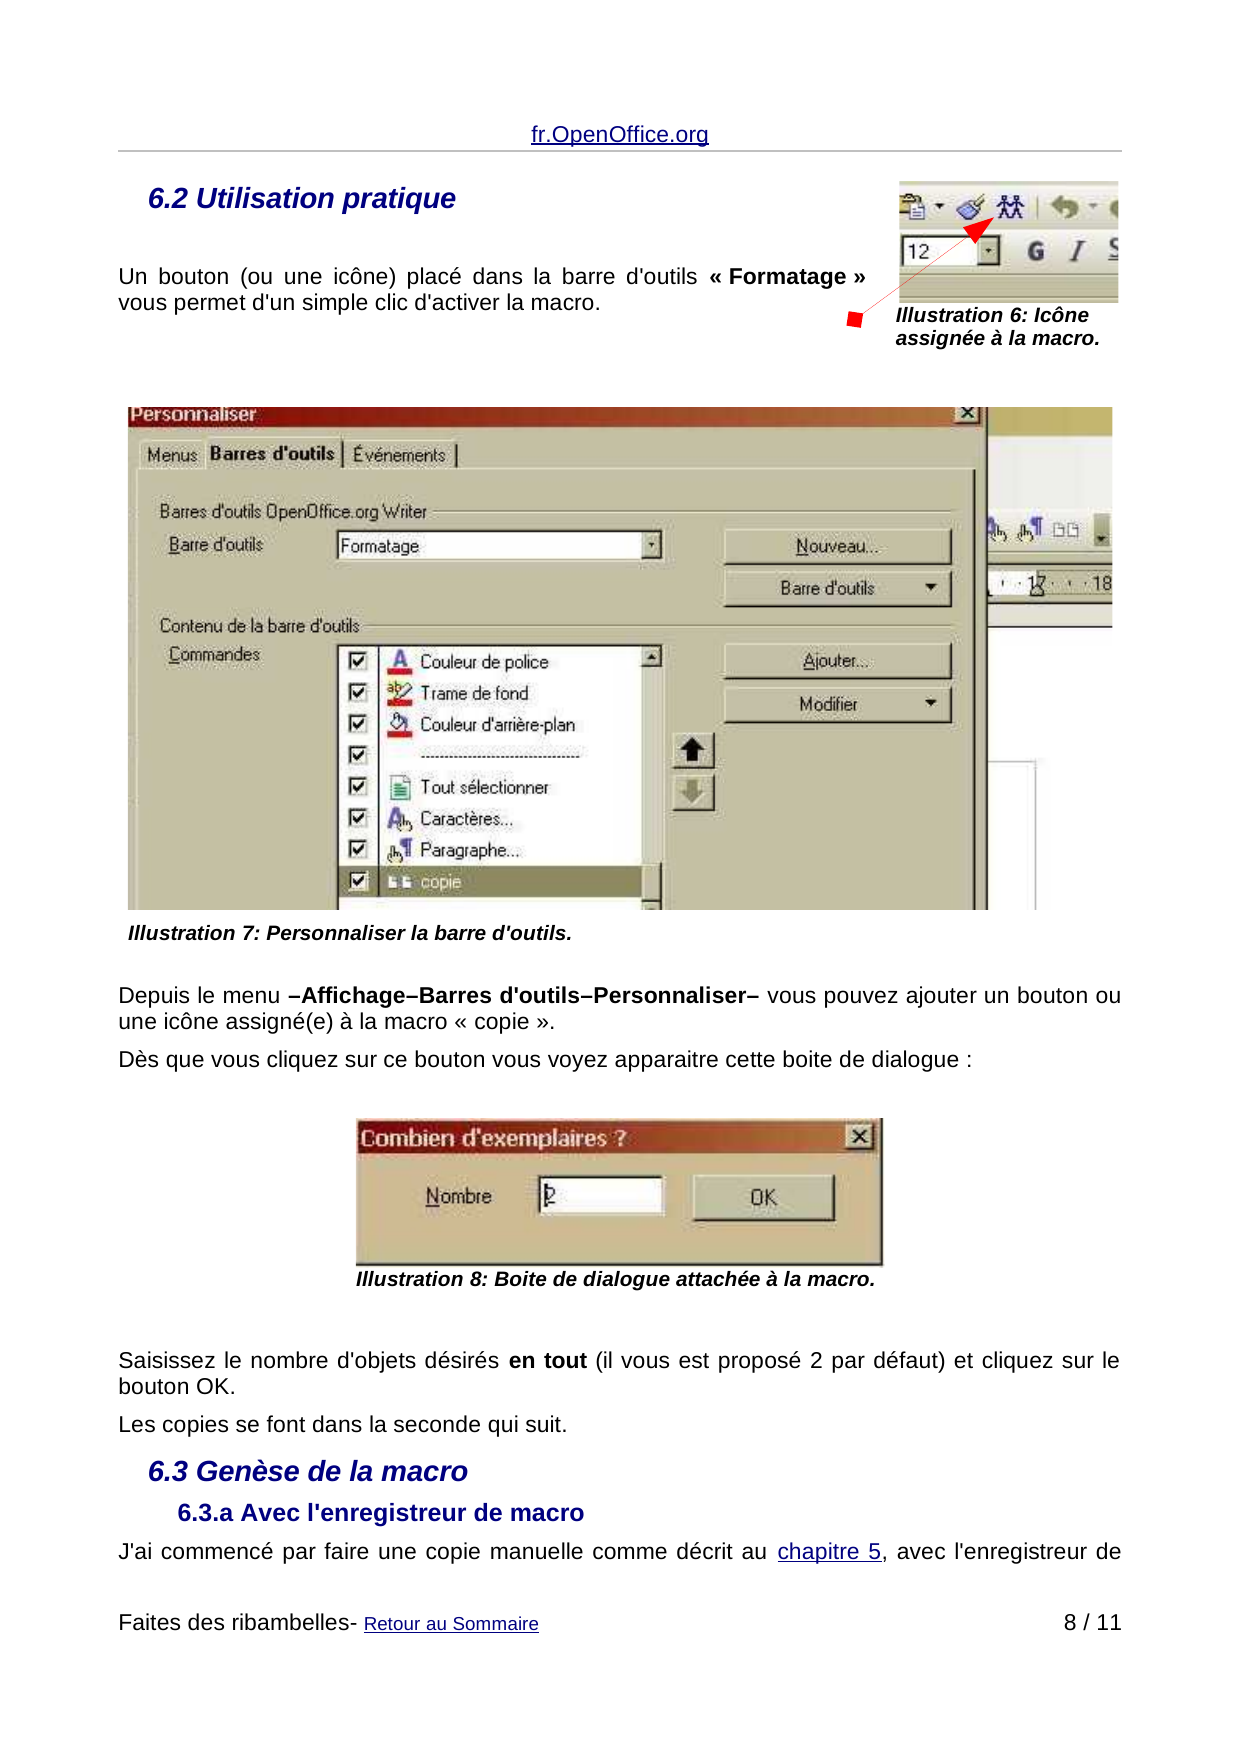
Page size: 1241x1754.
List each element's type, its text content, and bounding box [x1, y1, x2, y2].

subtitle [896, 350, 1122, 356]
subtitle Genèse de la macro [148, 1455, 1122, 1487]
picture [899, 181, 1119, 303]
text Illustration 7: Personnaliser la barre d'outils. [128, 910, 1112, 945]
text Illustration 6: Icône assignée à la macro. [896, 182, 1122, 350]
text Les copies se font dans la seconde qui suit. [118, 1411, 1122, 1437]
text Dès que vous cliquez sur ce bouton vous voyez apparaitre cette boite de dialogue : [118, 1046, 1122, 1072]
text Illustration 8: Boite de dialogue attachée à la macro. [356, 1268, 884, 1291]
text J'ai commencé par faire une copie manuelle comme décrit au chapitre 5, avec l'enregistreur de [118, 1539, 1122, 1565]
text Un bouton (ou une icône) placé dans la barre d'outils « Formatage » vous permet d'un simple clic d'activer la macro. [118, 264, 896, 316]
text Depuis le menu –Affichage–Barres d'outils–Personnaliser– vous pouvez ajouter un bouton ou une icône assigné(e) à la macro « copie ». [118, 983, 1122, 1035]
text Saisissez le nombre d'objets désirés en tout (il vous est proposé 2 par défaut) et cliquez sur le bouton OK. [118, 1347, 1122, 1399]
picture [127, 407, 1113, 910]
subtitle Utilisation pratique [148, 182, 896, 214]
subtitle Avec l'enregistreur de macro [177, 1499, 1122, 1527]
picture [355, 1118, 885, 1268]
